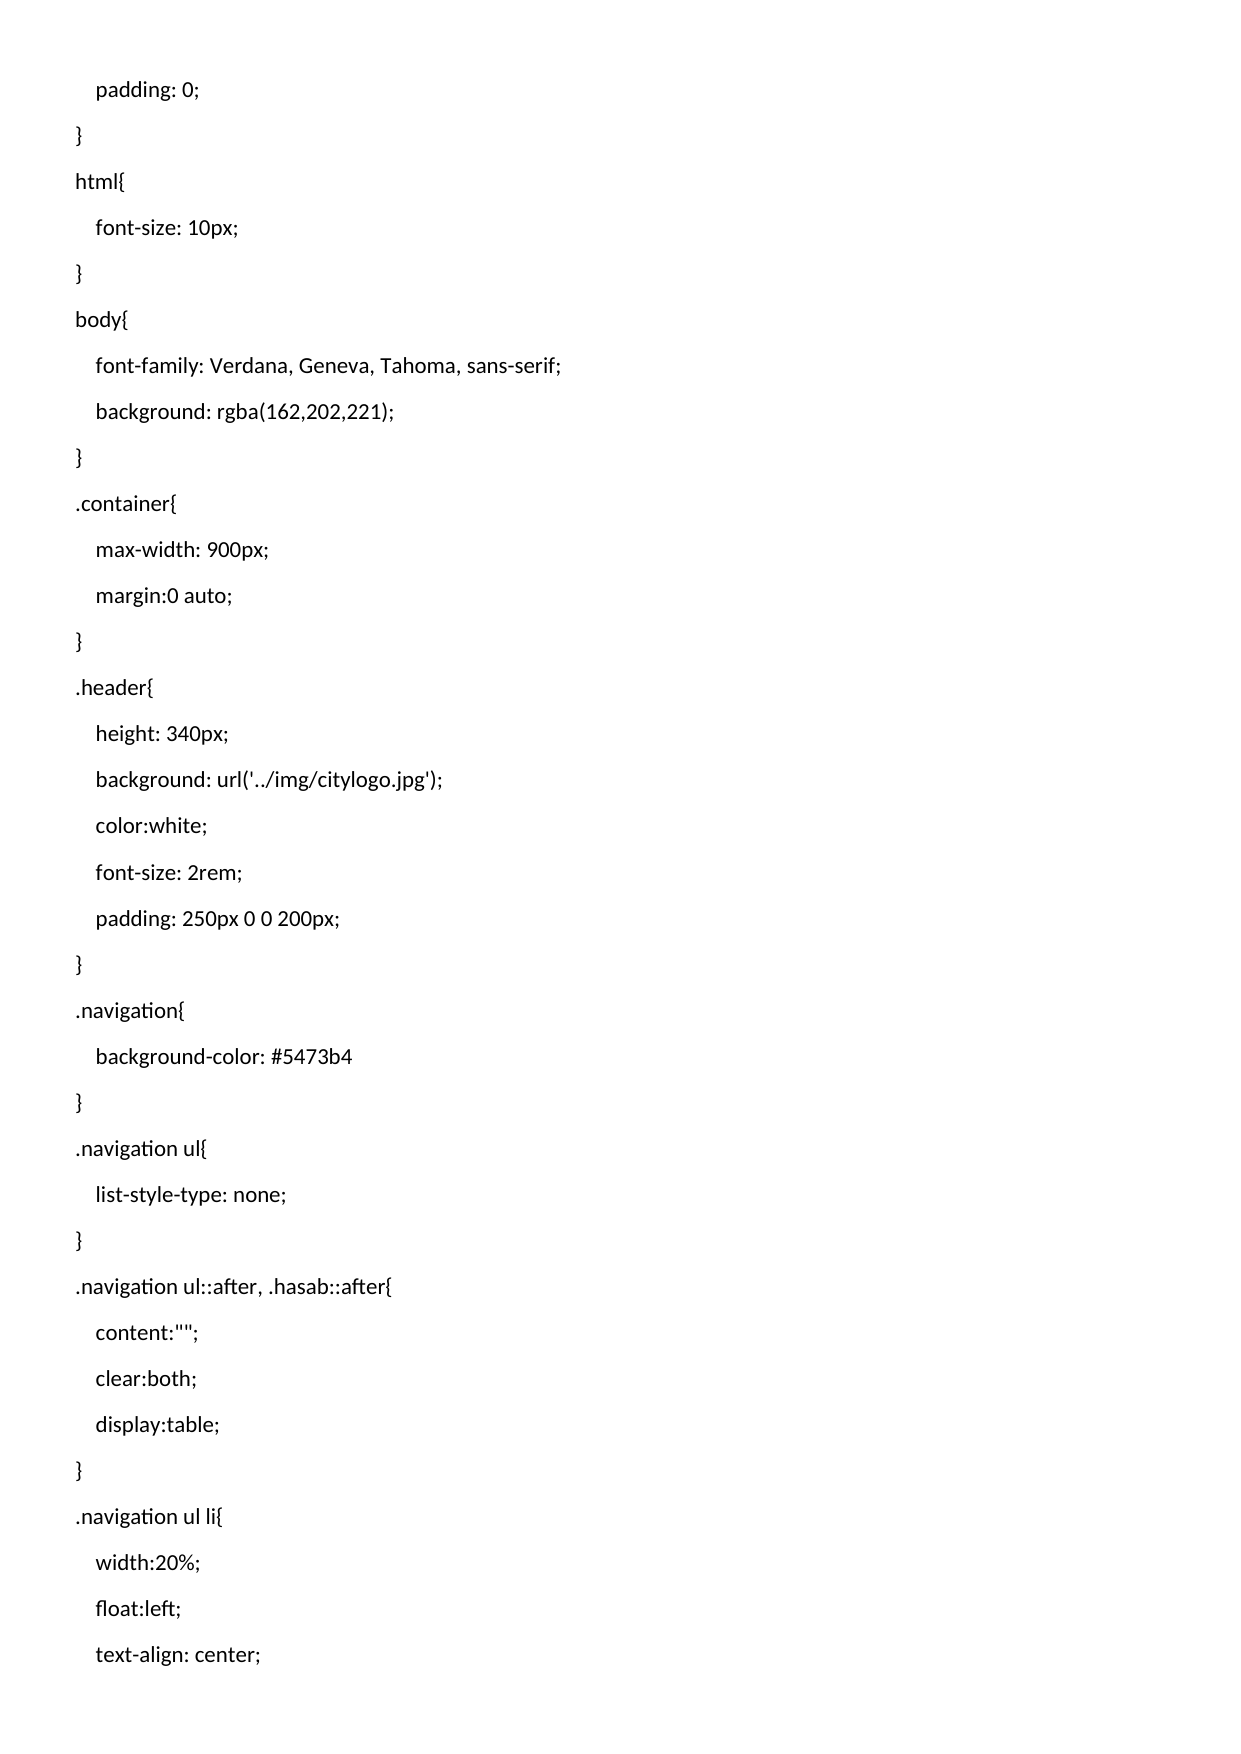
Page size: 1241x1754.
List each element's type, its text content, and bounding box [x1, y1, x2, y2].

text float:left; [75, 1594, 1165, 1622]
text background: url('../img/citylogo.jpg'); [75, 766, 1165, 794]
text width:20%; [75, 1548, 1165, 1576]
text } [75, 1456, 1165, 1484]
text text-align: center; [75, 1640, 1165, 1668]
text .navigation ul{ [75, 1134, 1165, 1162]
text } [75, 1088, 1165, 1116]
text content:""; [75, 1318, 1165, 1346]
text list-style-type: none; [75, 1180, 1165, 1208]
text .navigation ul li{ [75, 1502, 1165, 1530]
text margin:0 auto; [75, 581, 1165, 609]
text .navigation{ [75, 996, 1165, 1024]
text } [75, 627, 1165, 656]
text font-size: 10px; [75, 213, 1165, 241]
text body{ [75, 305, 1165, 333]
text .header{ [75, 673, 1165, 702]
text .navigation ul::after, .hasab::after{ [75, 1272, 1165, 1300]
text font-family: Verdana, Geneva, Tahoma, sans-serif; [75, 351, 1165, 379]
text } [75, 950, 1165, 978]
text padding: 250px 0 0 200px; [75, 904, 1165, 932]
text max-width: 900px; [75, 535, 1165, 563]
text clear:both; [75, 1364, 1165, 1392]
text color:white; [75, 812, 1165, 840]
text display:table; [75, 1410, 1165, 1438]
text } [75, 1226, 1165, 1254]
text } [75, 121, 1165, 149]
text } [75, 259, 1165, 287]
text background: rgba(162,202,221); [75, 397, 1165, 425]
text html{ [75, 167, 1165, 195]
text .container{ [75, 489, 1165, 517]
text background-color: #5473b4 [75, 1042, 1165, 1070]
text height: 340px; [75, 719, 1165, 748]
text font-size: 2rem; [75, 858, 1165, 886]
text } [75, 443, 1165, 471]
text padding: 0; [75, 75, 1165, 103]
